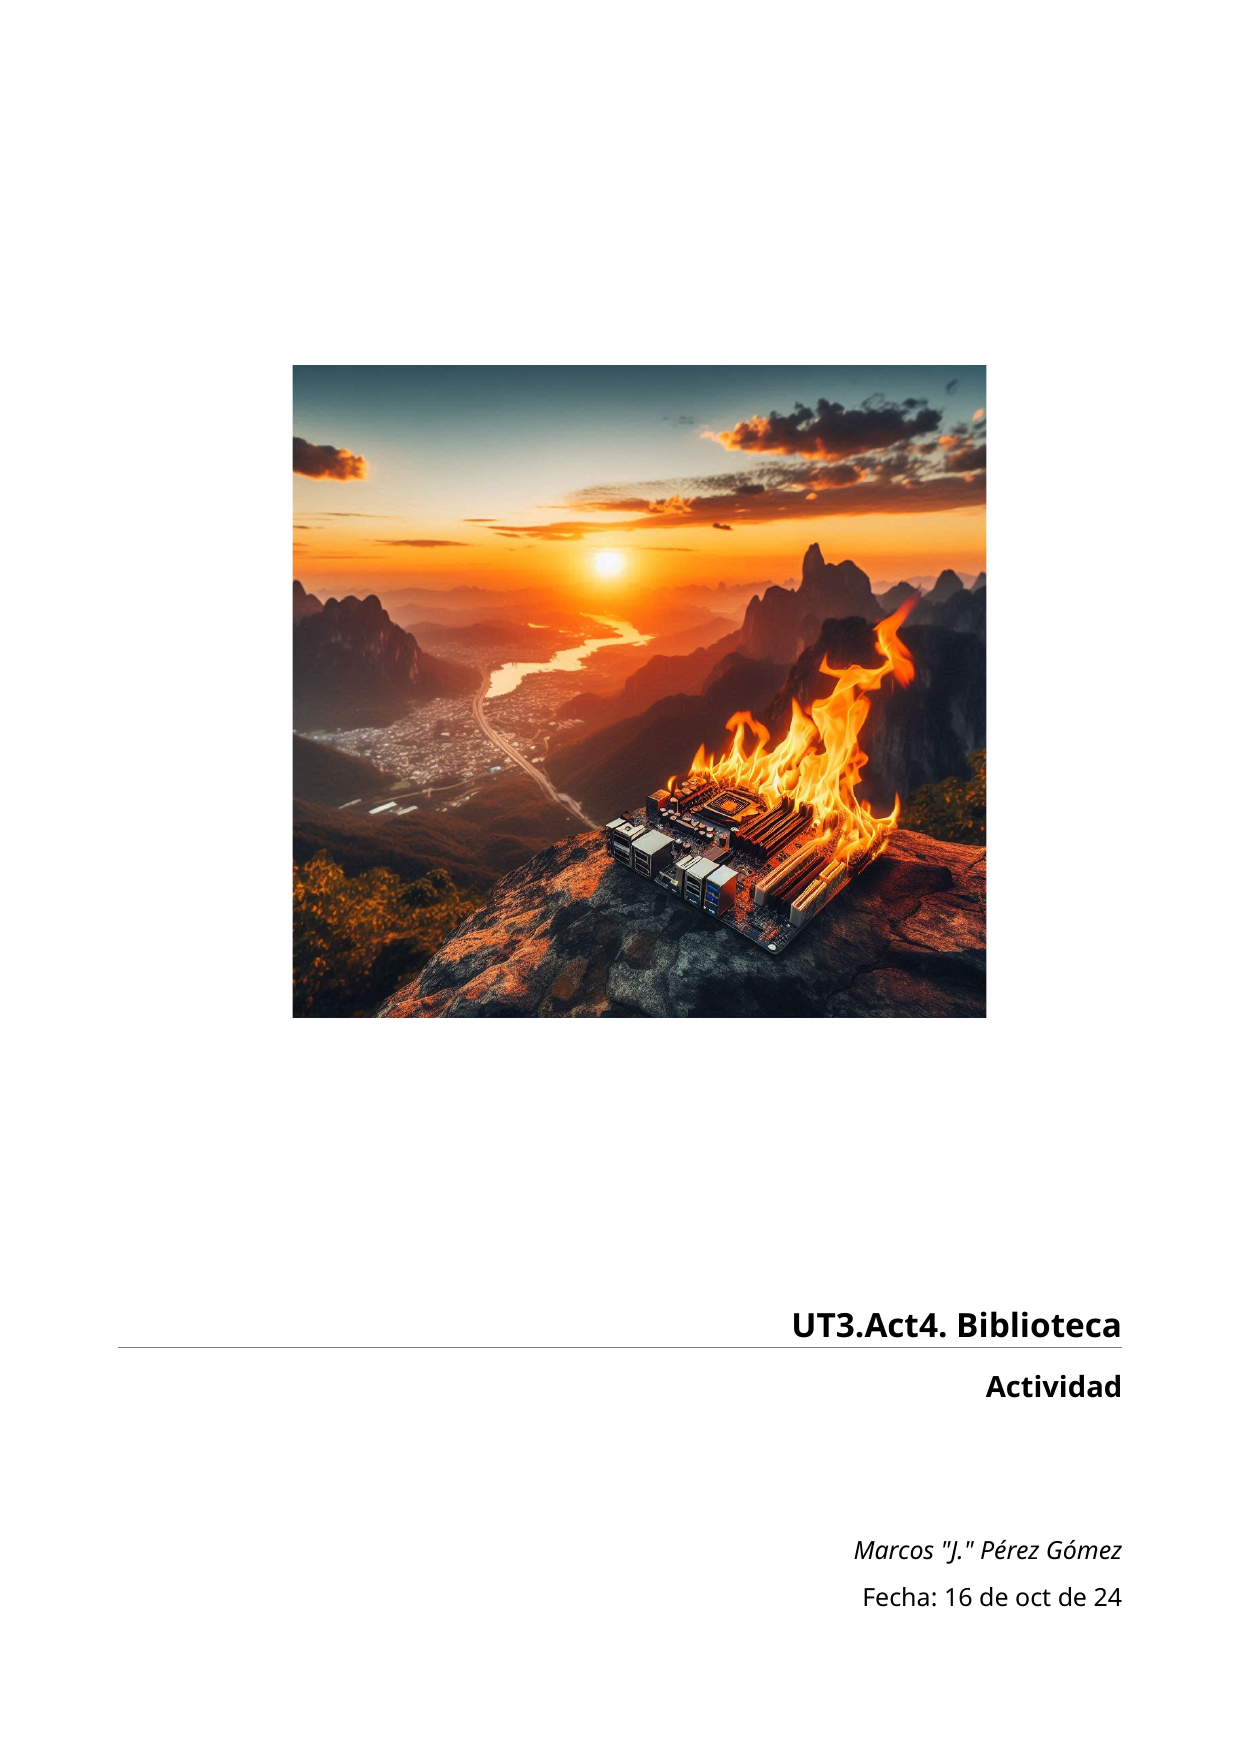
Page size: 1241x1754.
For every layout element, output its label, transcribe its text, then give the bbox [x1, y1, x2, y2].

text UT3.Act4. Biblioteca [118, 1302, 1122, 1347]
text Marcos "J." Pérez Gómez [118, 1533, 1122, 1567]
picture [292, 365, 987, 1018]
text Fecha: 16 de oct de 24 [118, 1579, 1122, 1613]
title Actividad [118, 1366, 1122, 1406]
